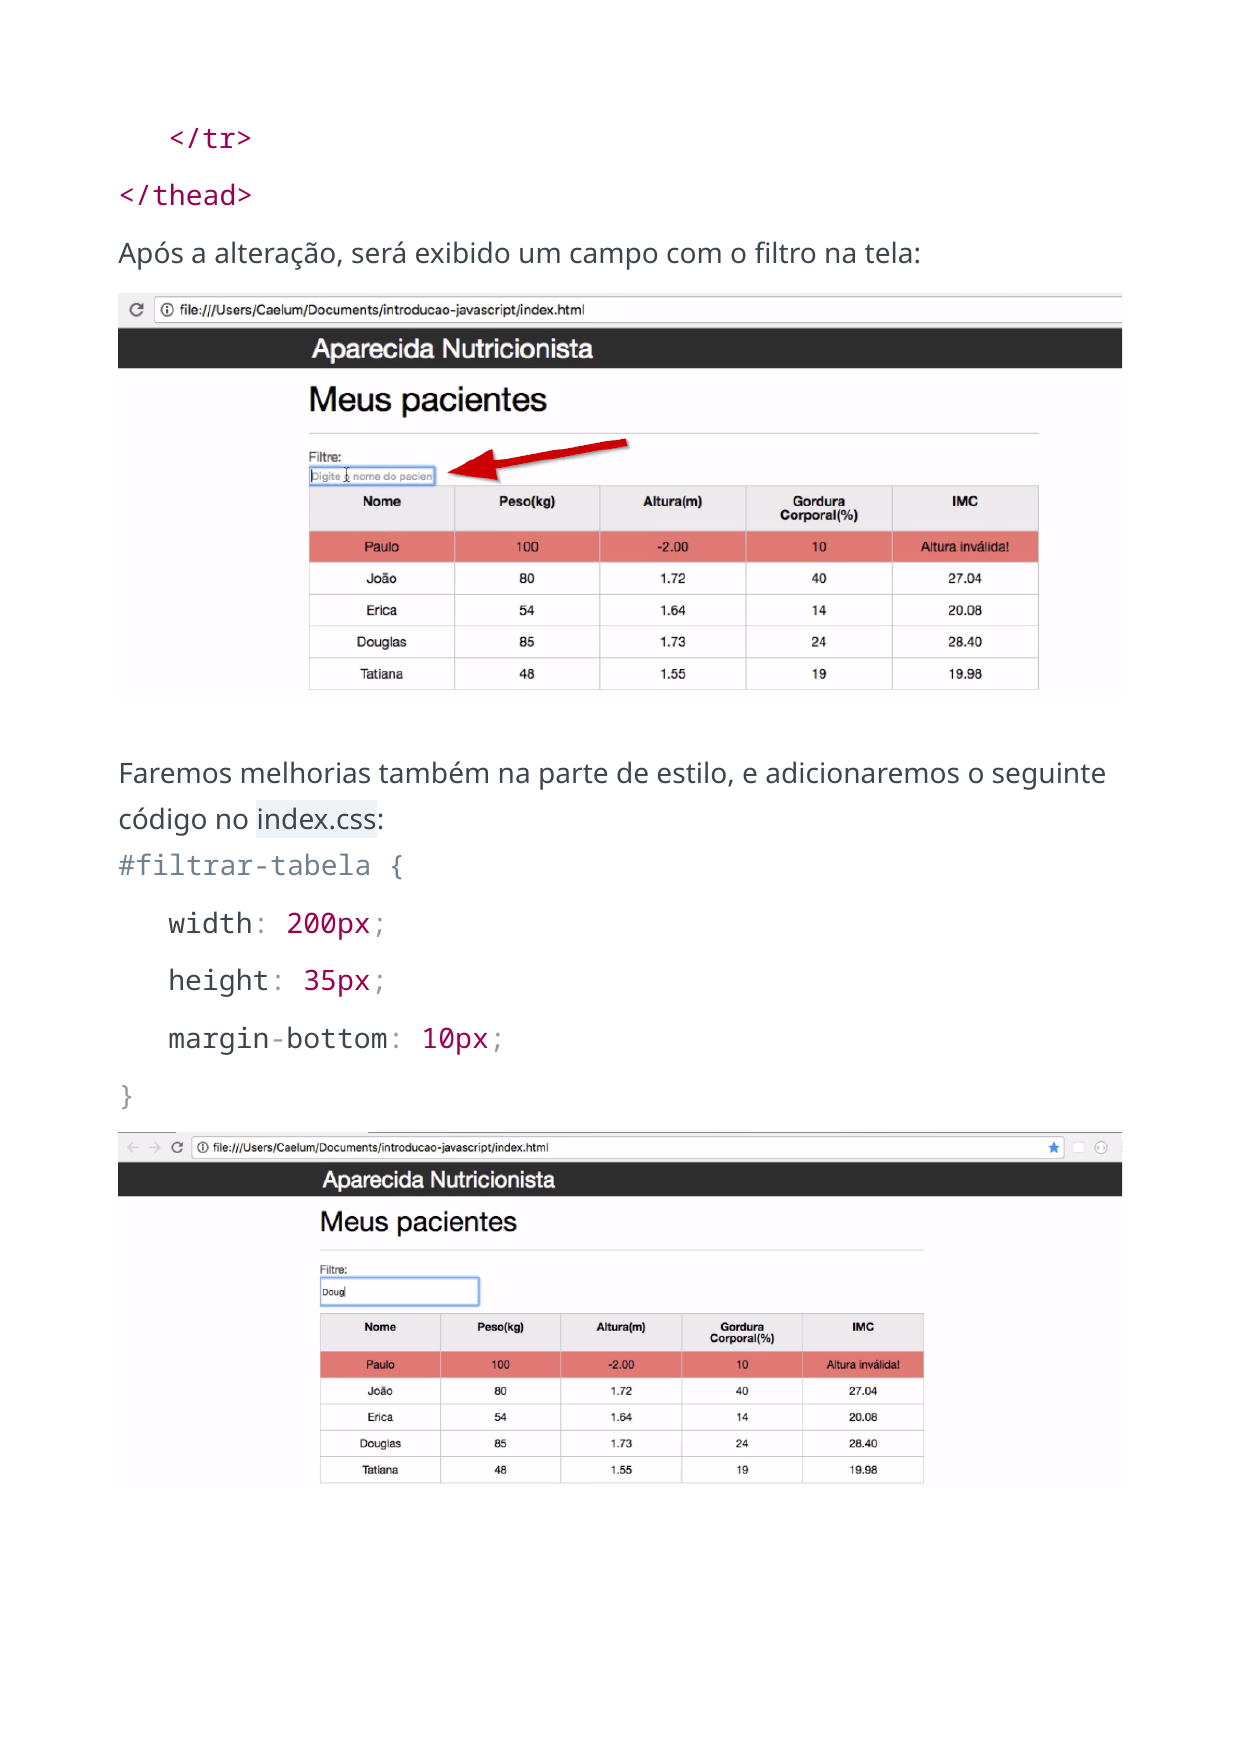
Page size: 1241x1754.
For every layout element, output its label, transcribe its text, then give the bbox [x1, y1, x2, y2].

text height: 35px; [118, 960, 1122, 999]
picture [118, 293, 1123, 699]
text width: 200px; [118, 903, 1122, 941]
text margin-bottom: 10px; [118, 1018, 1122, 1056]
text Após a alteração, será exibido um campo com o filtro na tela: [118, 233, 1122, 271]
picture [118, 1132, 1123, 1488]
text #filtrar-tabela { [118, 845, 1122, 884]
text Faremos melhorias também na parte de estilo, e adicionaremos o seguinte código no index.css: [118, 753, 1122, 838]
text </tr> [118, 118, 1122, 156]
text } [118, 1075, 1122, 1114]
text </thead> [118, 176, 1122, 214]
